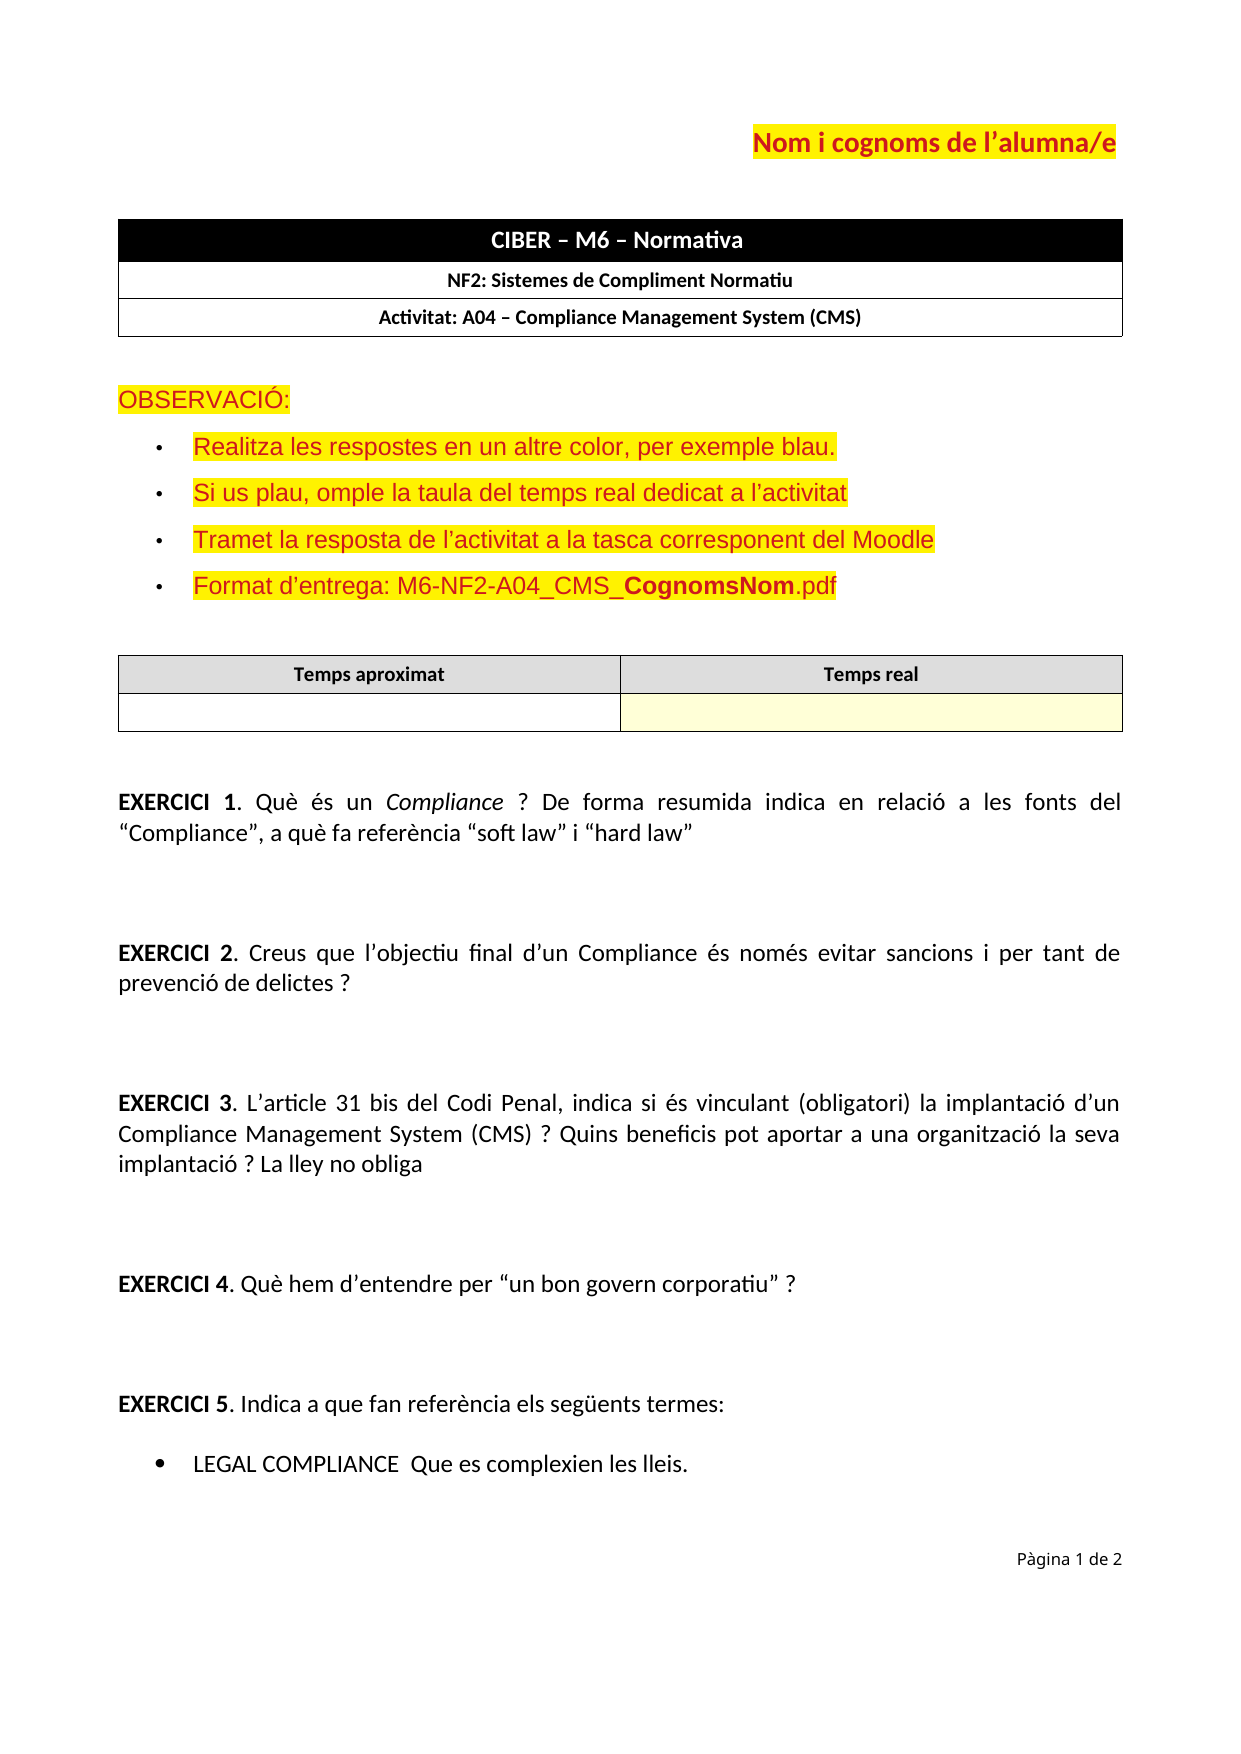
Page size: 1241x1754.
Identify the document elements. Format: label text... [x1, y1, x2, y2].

text EXERCICI 2. Creus que l’objectiu final d’un Compliance és només evitar sancions i per tant de prevenció de delictes ? [118, 937, 1122, 998]
table_cell NF2: Sistemes de Compliment Normatiu [119, 262, 1122, 298]
text EXERCICI 5. Indica a que fan referència els següents termes: [118, 1389, 1122, 1419]
text EXERCICI 4. Què hem d’entendre per “un bon govern corporatiu” ? [118, 1269, 1122, 1299]
list Tramet la resposta de l’activitat a la tasca corresponent del Moodle [156, 525, 1122, 553]
text EXERCICI 3. L’article 31 bis del Codi Penal, indica si és vinculant (obligatori) la implantació d’un Compliance Management System (CMS) ? Quins beneficis pot aportar a una organització la seva implantació ? La lley no obliga [118, 1088, 1122, 1179]
table_header Temps aproximat [119, 656, 620, 693]
list Si us plau, omple la taula del temps real dedicat a l’activitat [156, 478, 1122, 507]
list LEGAL COMPLIANCE Que es complexien les lleis. [156, 1449, 1122, 1479]
table_cell Activitat: A04 – Compliance Management System (CMS) [119, 299, 1122, 336]
text EXERCICI 1. Què és un Compliance ? De forma resumida indica en relació a les fonts del “Compliance”, a què fa referència “soft law” i “hard law” [118, 787, 1122, 848]
list Format d’entrega: M6-NF2-A04_CMS_CognomsNom.pdf [156, 571, 1122, 600]
table_cell [621, 694, 1122, 731]
table_header Temps real [621, 656, 1122, 693]
list Realitza les respostes en un altre color, per exemple blau. [156, 432, 1122, 461]
table_cell [119, 694, 620, 731]
text OBSERVACIÓ: [118, 385, 1122, 414]
table_header CIBER – M6 – Normativa [119, 220, 1122, 261]
